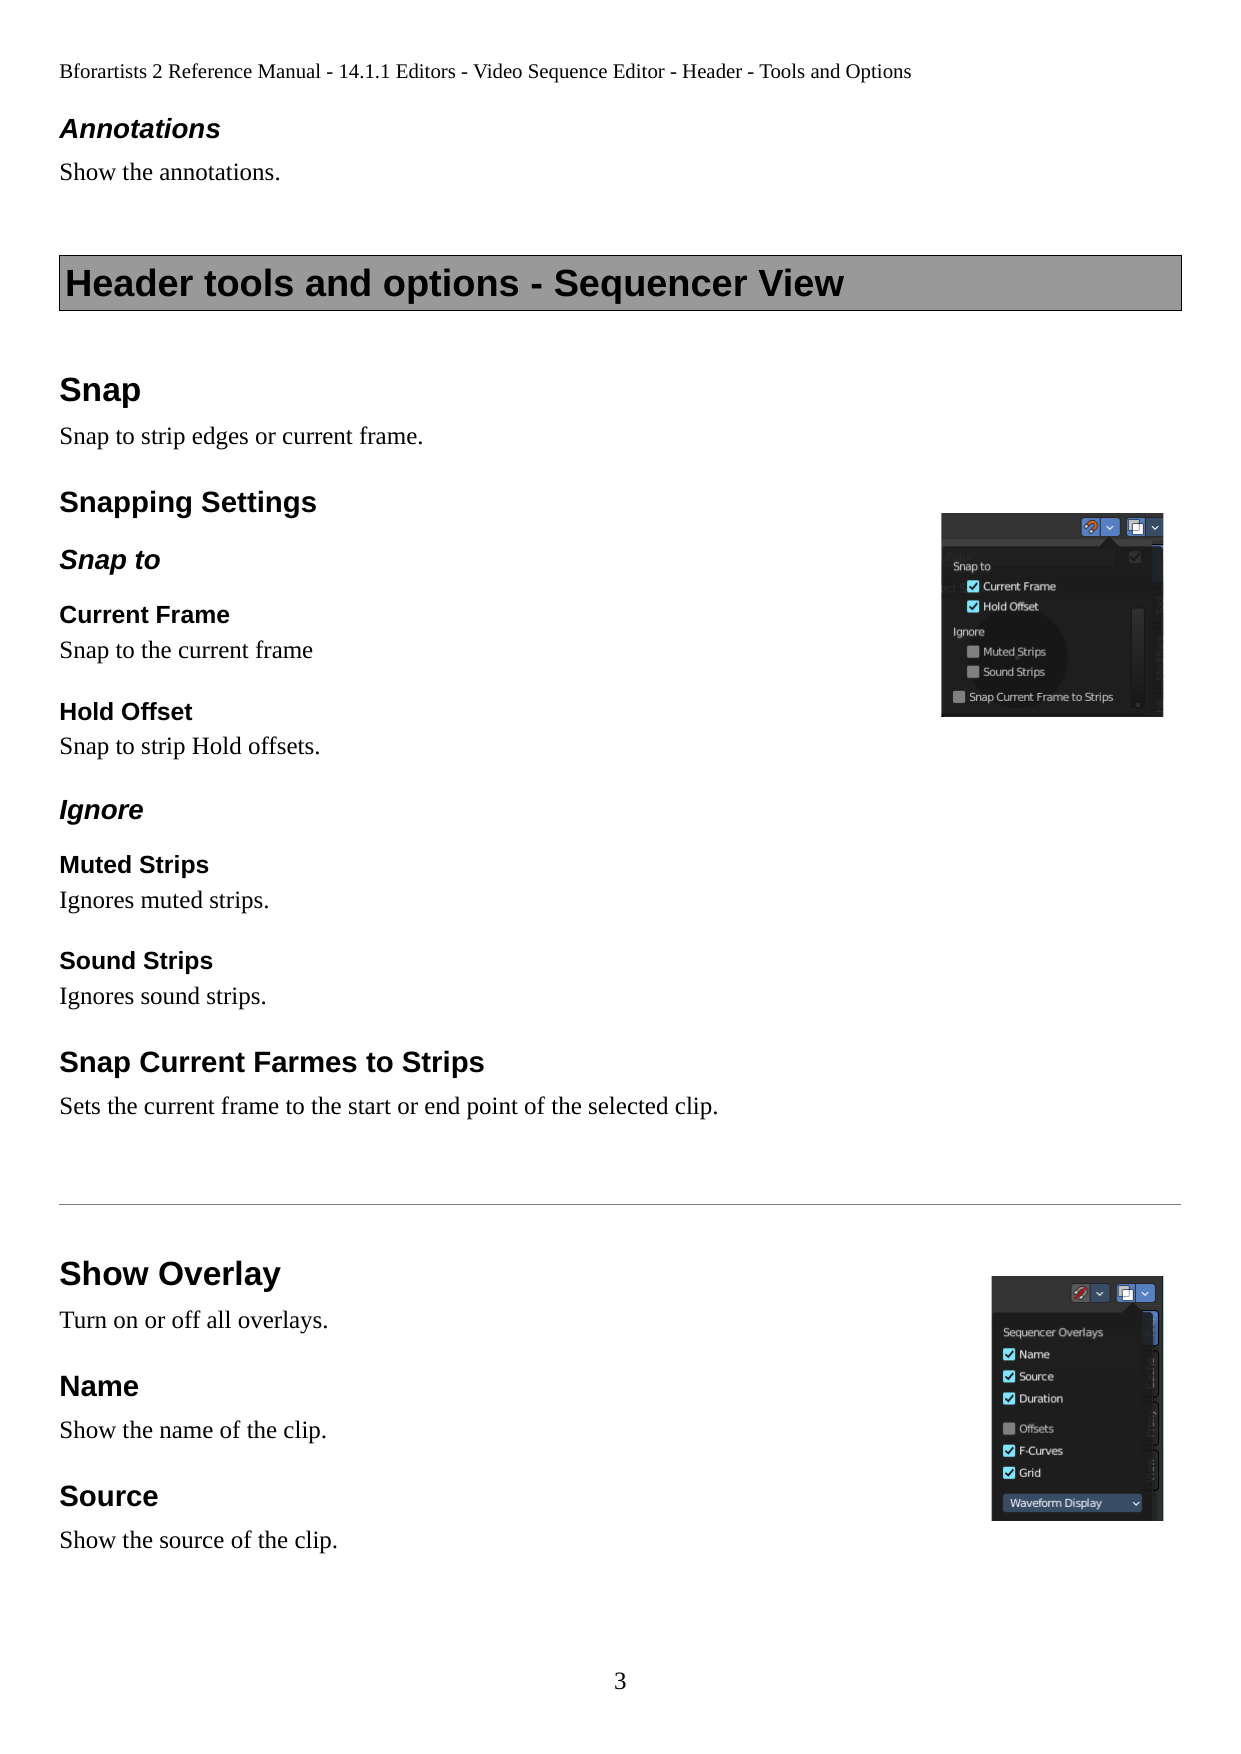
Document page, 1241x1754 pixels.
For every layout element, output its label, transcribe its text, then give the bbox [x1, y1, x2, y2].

picture [991, 1276, 1164, 1521]
subtitle Snap to [59, 543, 941, 575]
table_header Header tools and options - Sequencer View [60, 256, 1181, 310]
text Ignores sound strips. [59, 981, 1181, 1010]
subtitle [1164, 600, 1181, 629]
subtitle [1164, 543, 1181, 575]
subtitle Show Overlay [59, 1254, 1181, 1293]
subtitle [1164, 1479, 1181, 1512]
text Show the annotations. [59, 157, 1181, 186]
picture [941, 513, 1164, 717]
text Show the source of the clip. [59, 1525, 1181, 1554]
subtitle Sound Strips [59, 946, 1181, 975]
subtitle [1164, 1369, 1181, 1403]
subtitle Source [59, 1479, 991, 1512]
subtitle Name [59, 1369, 991, 1403]
subtitle Current Frame [59, 600, 941, 629]
text Snap to the current frame [59, 635, 941, 664]
subtitle Ignore [59, 793, 1181, 825]
subtitle Snap Current Farmes to Strips [59, 1045, 1181, 1078]
subtitle Muted Strips [59, 850, 1181, 878]
subtitle Hold Offset [59, 697, 1181, 725]
text Turn on or off all overlays. [59, 1305, 991, 1334]
subtitle Snapping Settings [59, 485, 1181, 518]
text Snap to strip edges or current frame. [59, 421, 1181, 450]
text Show the name of the clip. [59, 1415, 991, 1444]
text Ignores muted strips. [59, 885, 1181, 913]
text Sets the current frame to the start or end point of the selected clip. [59, 1091, 1181, 1120]
subtitle Snap [59, 370, 1181, 408]
subtitle Annotations [59, 113, 1181, 144]
text Snap to strip Hold offsets. [59, 731, 1181, 760]
